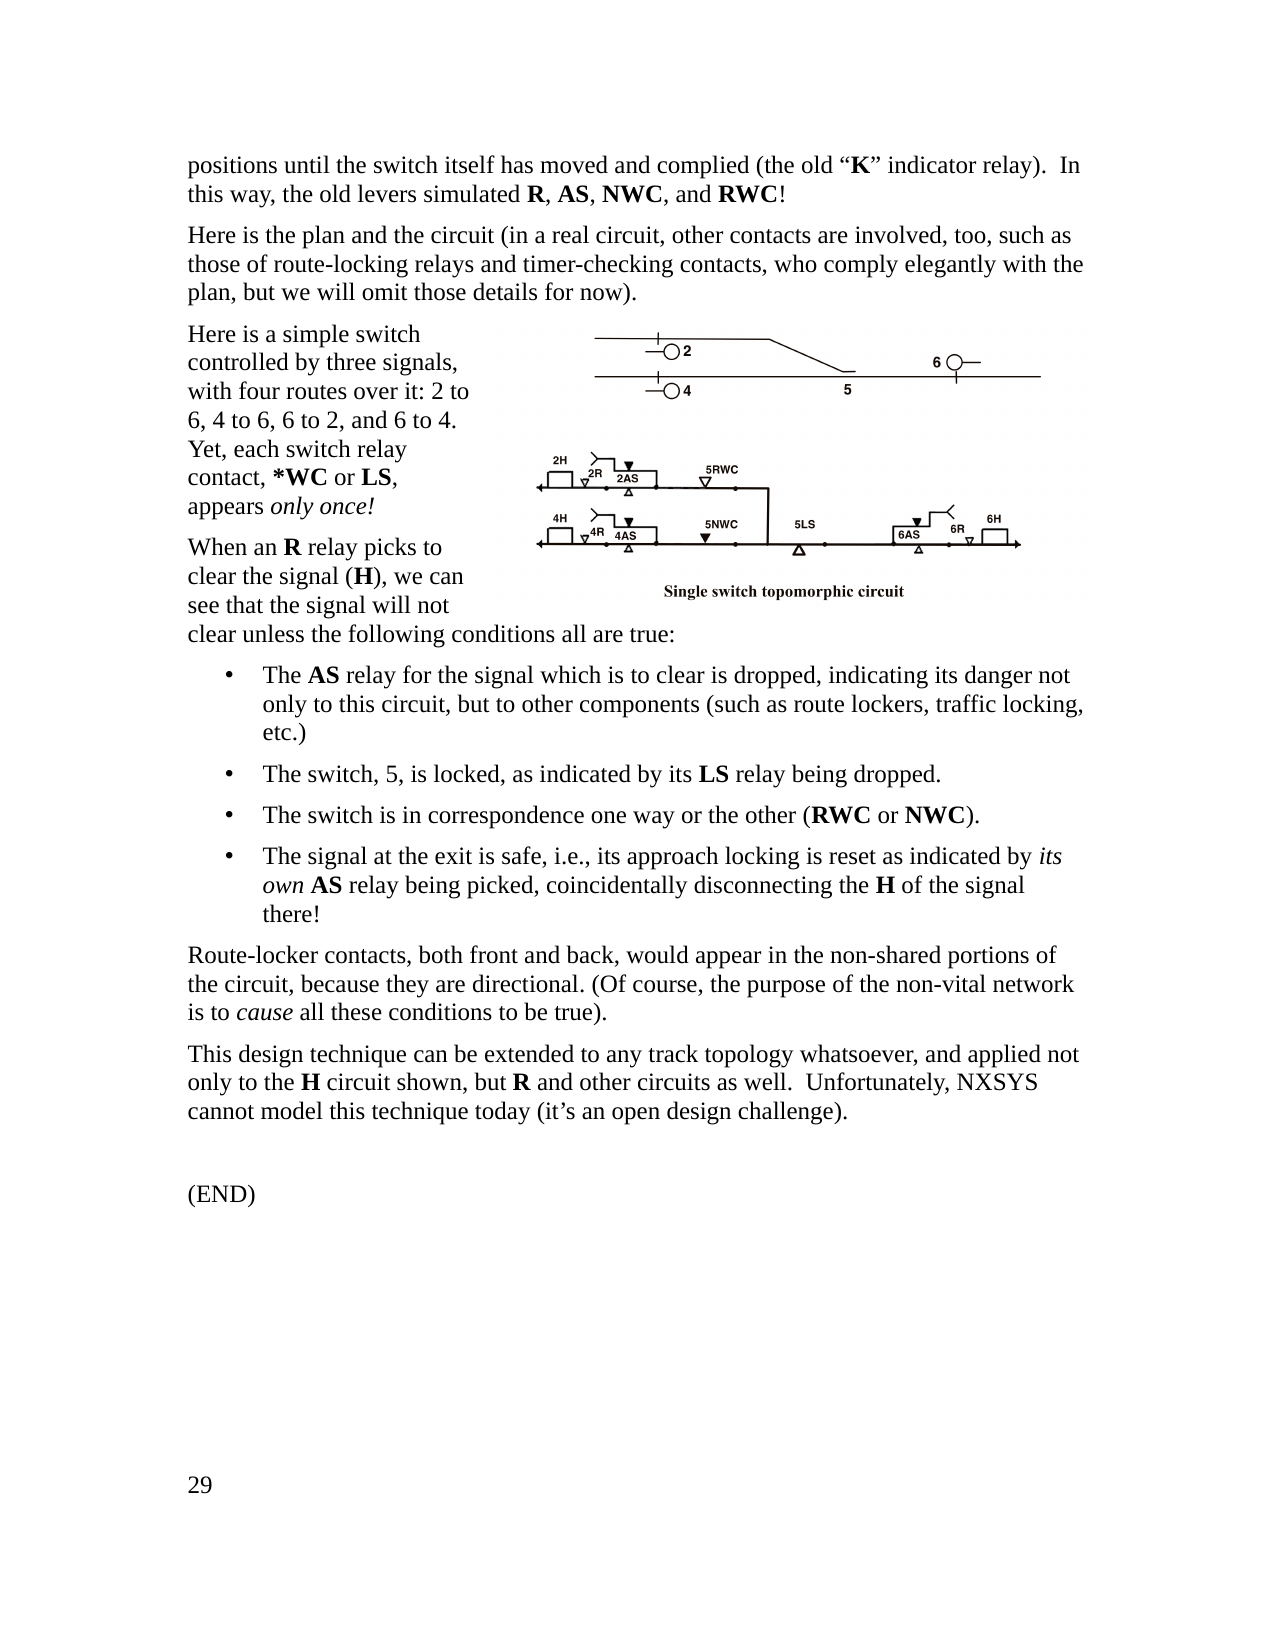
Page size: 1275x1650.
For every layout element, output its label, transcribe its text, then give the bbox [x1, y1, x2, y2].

list The AS relay for the signal which is to clear is dropped, indicating its danger not only to this circuit, but to other components (such as route lockers, traffic locking, etc.) [225, 660, 1087, 746]
text Here is the plan and the circuit (in a real circuit, other contacts are involved, too, such as those of route-locking relays and timer-checking contacts, who comply elegantly with the plan, but we will omit those details for now). [187, 220, 1087, 306]
text Route-locker contacts, both front and back, would appear in the non-shared portions of the circuit, because they are directional. (Of course, the purpose of the non-vital network is to cause all these conditions to be true). [187, 940, 1087, 1026]
picture [480, 318, 1088, 617]
text (END) [187, 1179, 1087, 1207]
text Here is a simple switch controlled by three signals, with four routes over it: 2 to 6, 4 to 6, 6 to 2, and 6 to 4. Yet, each switch relay contact, *WC or LS, appears only once! [187, 319, 480, 520]
list The signal at the exit is safe, i.e., its approach locking is reset as indicated by its own AS relay being picked, coincidentally disconnecting the H of the signal there! [225, 841, 1087, 927]
text When an R relay picks to clear the signal (H), we can see that the signal will not clear unless the following conditions all are true: [187, 532, 1087, 647]
list The switch, 5, is locked, as indicated by its LS relay being dropped. [225, 759, 1087, 787]
text This design technique can be extended to any track topology whatsoever, and applied not only to the H circuit shown, but R and other circuits as well. Unfortunately, NXSYS cannot model this technique today (it’s an open design challenge). [187, 1039, 1087, 1125]
text positions until the switch itself has moved and complied (the old “K” indicator relay). In this way, the old levers simulated R, AS, NWC, and RWC! [187, 150, 1087, 207]
list The switch is in correspondence one way or the other (RWC or NWC). [225, 800, 1087, 829]
